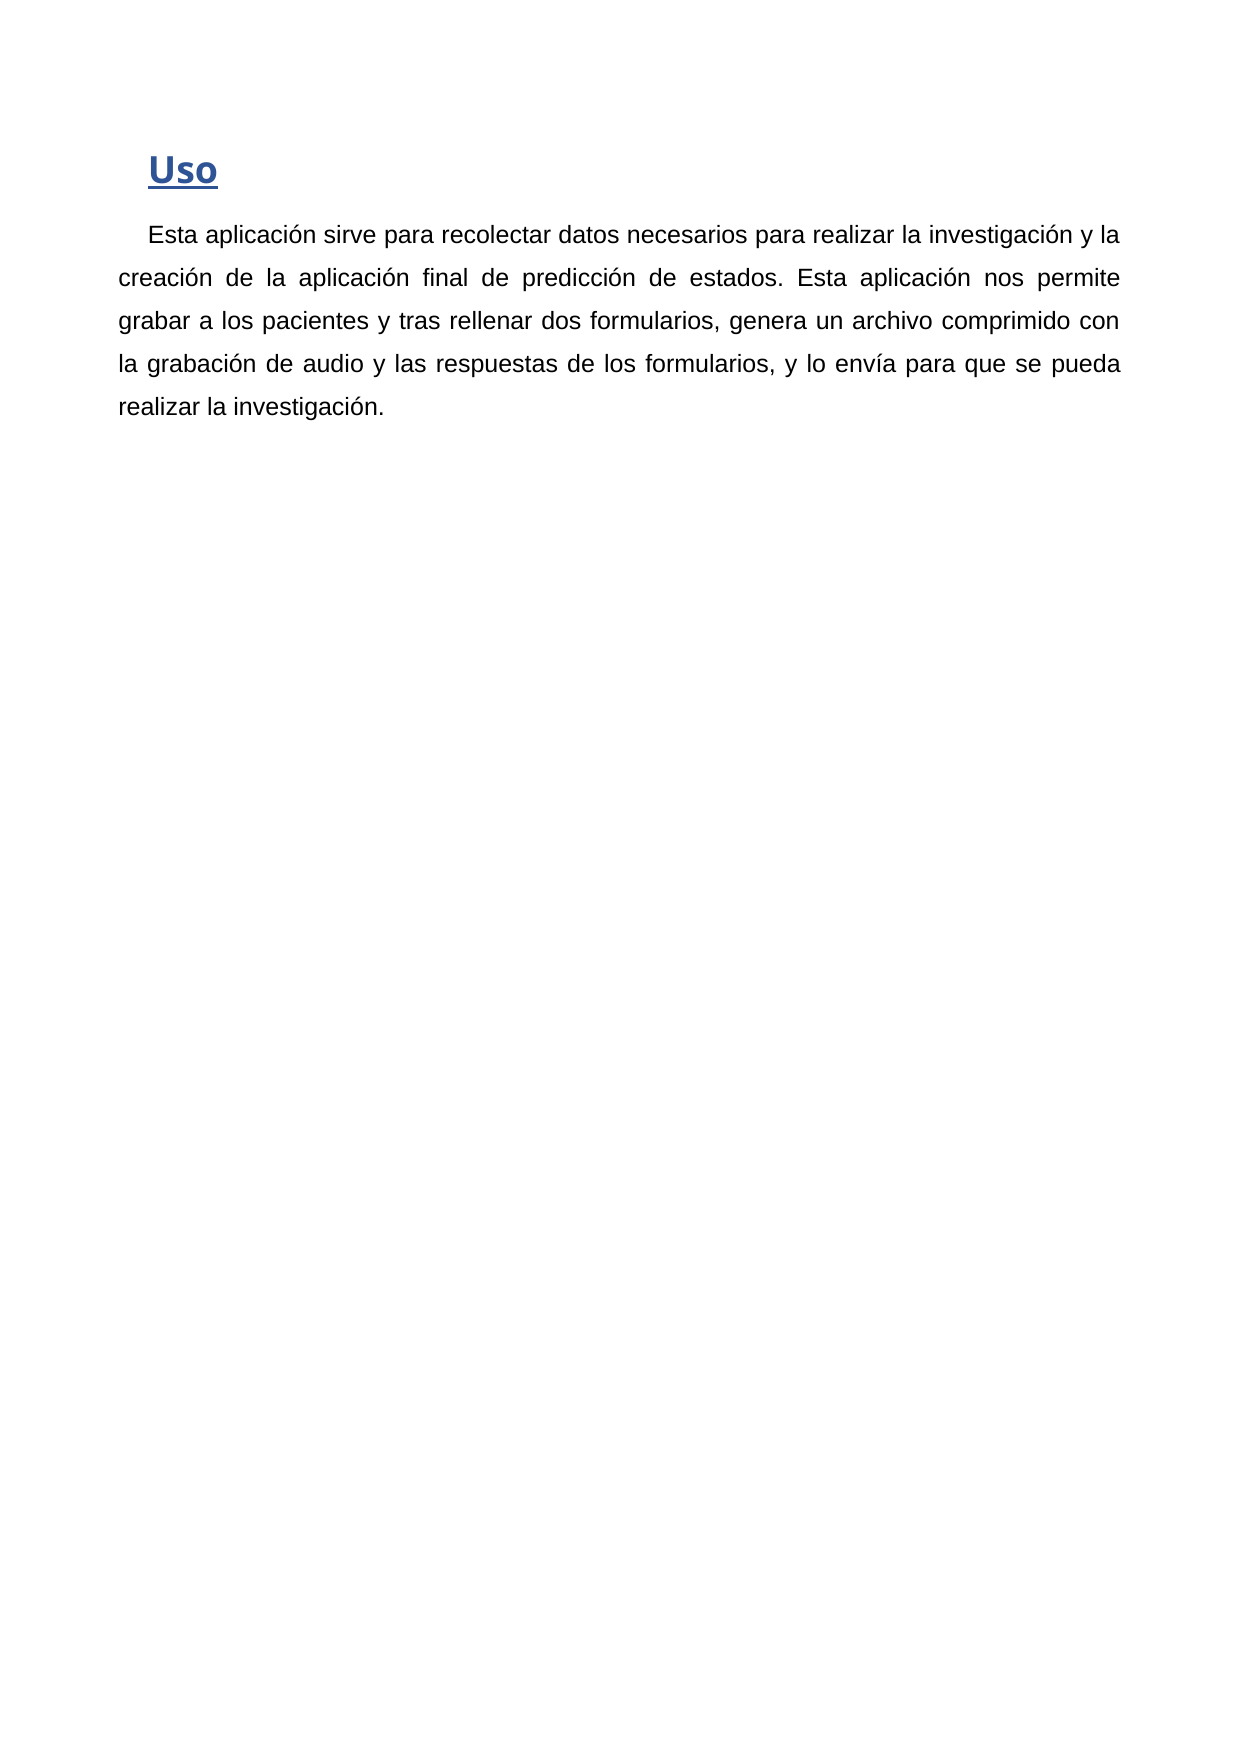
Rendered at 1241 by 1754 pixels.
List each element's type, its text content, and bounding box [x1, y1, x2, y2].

subtitle Uso [118, 143, 1122, 194]
text Esta aplicación sirve para recolectar datos necesarios para realizar la investigación y la creación de la aplicación final de predicción de estados. Esta aplicación nos permite grabar a los pacientes y tras rellenar dos formularios, genera un archivo comprimido con la grabación de audio y las respuestas de los formularios, y lo envía para que se pueda realizar la investigación. [118, 220, 1122, 421]
